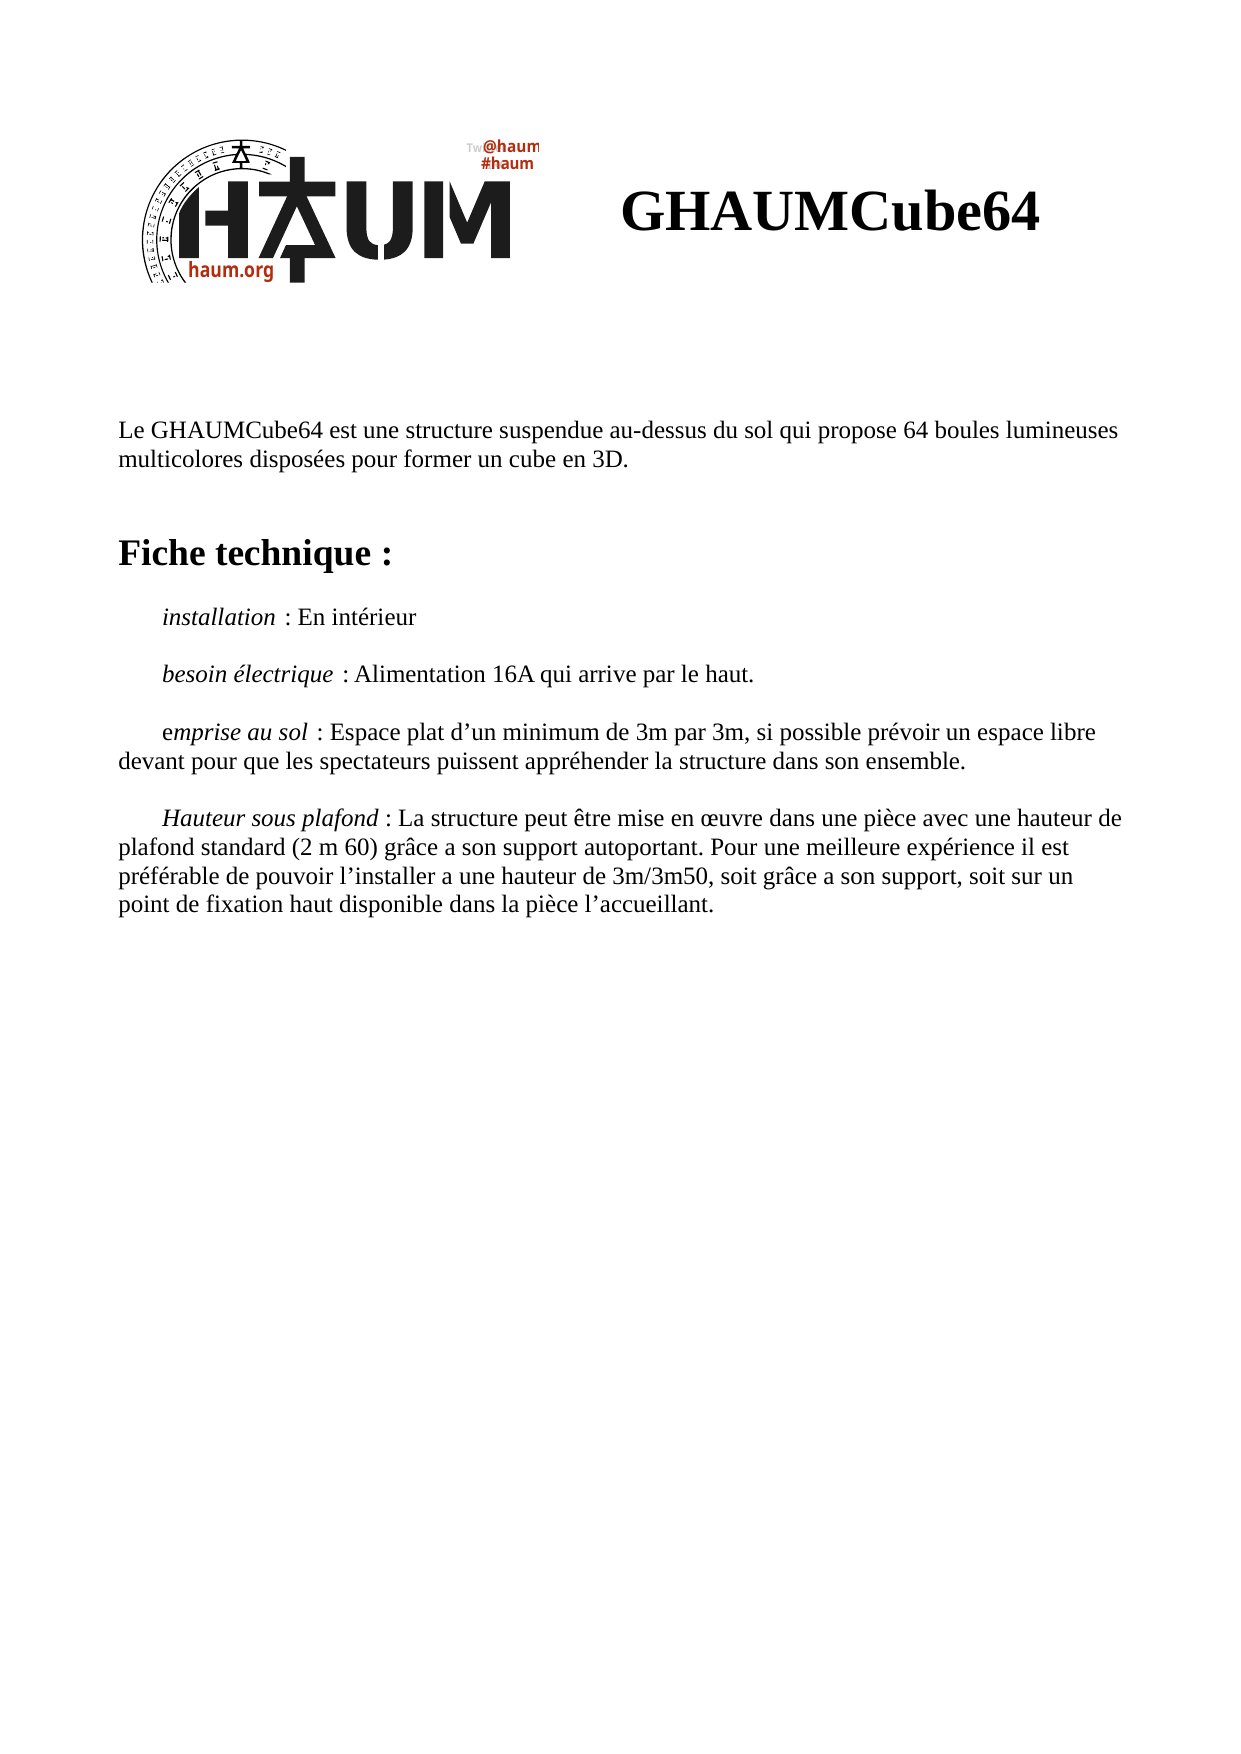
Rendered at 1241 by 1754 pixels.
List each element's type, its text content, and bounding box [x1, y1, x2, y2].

text emprise au sol : Espace plat d’un minimum de 3m par 3m, si possible prévoir un espace libre devant pour que les spectateurs puissent appréhender la structure dans son ensemble. [118, 717, 1122, 774]
text installation : En intérieur [118, 602, 1122, 631]
text GHAUMCube64 [305, 176, 1122, 243]
text Fiche technique : [118, 530, 1122, 573]
text [118, 176, 163, 243]
text [281, 209, 313, 243]
text besoin électrique : Alimentation 16A qui arrive par le haut. [118, 659, 1122, 688]
text Hauteur sous plafond : La structure peut être mise en œuvre dans une pièce avec une hauteur de plafond standard (2 m 60) grâce a son support autoportant. Pour une meilleure expérience il est préférable de pouvoir l’installer a une hauteur de 3m/3m50, soit grâce a son support, soit sur un point de fixation haut disponible dans la pièce l’accueillant. [118, 803, 1122, 918]
text [180, 176, 289, 243]
text [144, 176, 183, 243]
text Le GHAUMCube64 est une structure suspendue au-dessus du sol qui propose 64 boules lumineuses multicolores disposées pour former un cube en 3D. [118, 415, 1122, 473]
text [158, 176, 200, 243]
